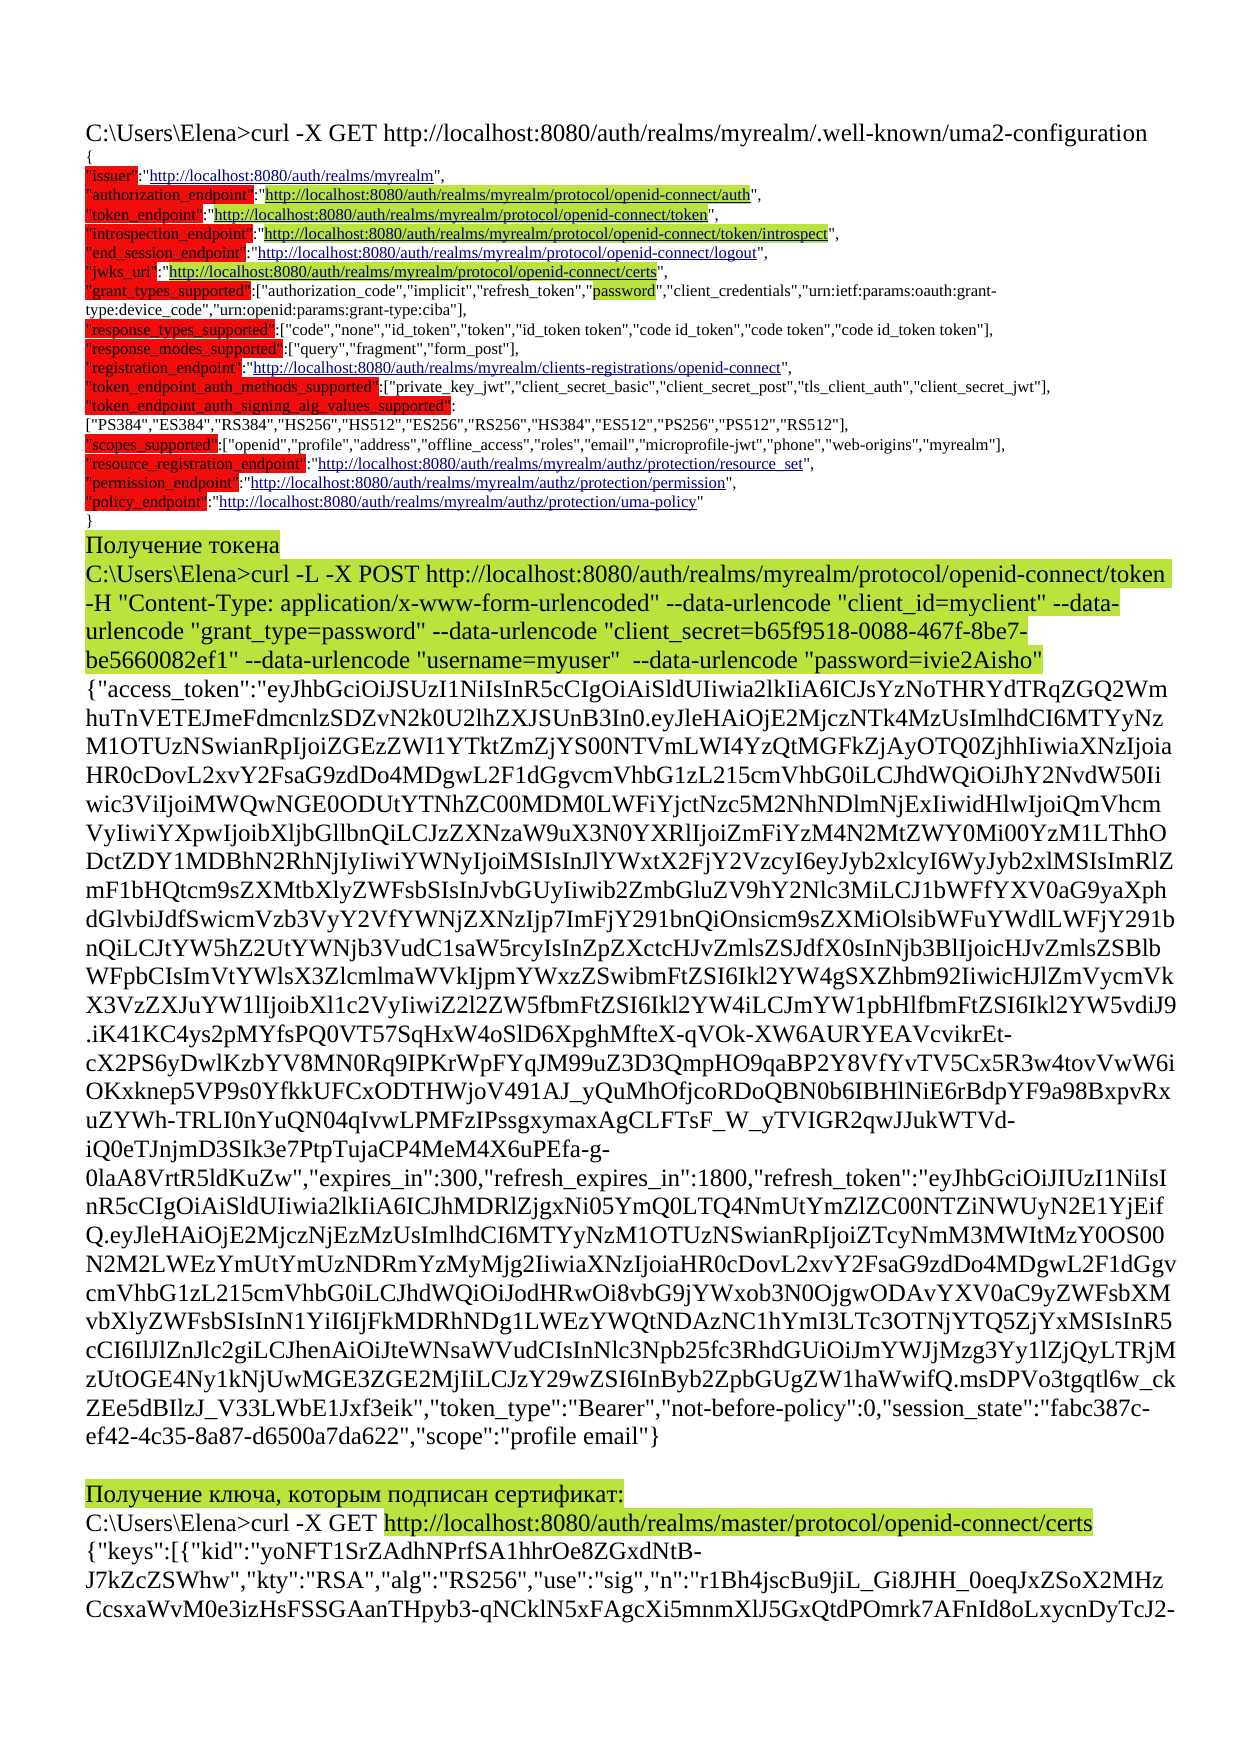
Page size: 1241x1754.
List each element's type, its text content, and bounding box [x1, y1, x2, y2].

table_cell Получение токена C:\Users\Elena>curl -L -X POST http://localhost:8080/auth/realms/myrealm/protocol/openid-connect/token -H "Content-Type: application/x-www-form-urlencoded" --data-urlencode "client_id=myclient" --data-urlencode "grant_type=password" --data-urlencode "client_secret=b65f9518-0088-467f-8be7-be5660082ef1" --data-urlencode "username=myuser" --data-urlencode "password=ivie2Aisho" {"access_token":"eyJhbGciOiJSUzI1NiIsInR5cCIgOiAiSldUIiwia2lkIiA6ICJsYzNoTHRYdTRqZGQ2WmhuTnVETEJmeFdmcnlzSDZvN2k0U2lhZXJSUnB3In0.eyJleHAiOjE2MjczNTk4MzUsImlhdCI6MTYyNzM1OTUzNSwianRpIjoiZGEzZWI1YTktZmZjYS00NTVmLWI4YzQtMGFkZjAyOTQ0ZjhhIiwiaXNzIjoiaHR0cDovL2xvY2FsaG9zdDo4MDgwL2F1dGgvcmVhbG1zL215cmVhbG0iLCJhdWQiOiJhY2NvdW50Iiwic3ViIjoiMWQwNGE0ODUtYTNhZC00MDM0LWFiYjctNzc5M2NhNDlmNjExIiwidHlwIjoiQmVhcmVyIiwiYXpwIjoibXljbGllbnQiLCJzZXNzaW9uX3N0YXRlIjoiZmFiYzM4N2MtZWY0Mi00YzM1LThhODctZDY1MDBhN2RhNjIyIiwiYWNyIjoiMSIsInJlYWxtX2FjY2VzcyI6eyJyb2xlcyI6WyJyb2xlMSIsImRlZmF1bHQtcm9sZXMtbXlyZWFsbSIsInJvbGUyIiwib2ZmbGluZV9hY2Nlc3MiLCJ1bWFfYXV0aG9yaXphdGlvbiJdfSwicmVzb3VyY2VfYWNjZXNzIjp7ImFjY291bnQiOnsicm9sZXMiOlsibWFuYWdlLWFjY291bnQiLCJtYW5hZ2UtYWNjb3VudC1saW5rcyIsInZpZXctcHJvZmlsZSJdfX0sInNjb3BlIjoicHJvZmlsZSBlbWFpbCIsImVtYWlsX3ZlcmlmaWVkIjpmYWxzZSwibmFtZSI6Ikl2YW4gSXZhbm92IiwicHJlZmVycmVkX3VzZXJuYW1lIjoibXl1c2VyIiwiZ2l2ZW5fbmFtZSI6Ikl2YW4iLCJmYW1pbHlfbmFtZSI6Ikl2YW5vdiJ9.iK41KC4ys2pMYfsPQ0VT57SqHxW4oSlD6XpghMfteX-qVOk-XW6AURYEAVcvikrEt-cX2PS6yDwlKzbYV8MN0Rq9IPKrWpFYqJM99uZ3D3QmpHO9qaBP2Y8VfYvTV5Cx5R3w4tovVwW6iOKxknep5VP9s0YfkkUFCxODTHWjoV491AJ_yQuMhOfjcoRDoQBN0b6IBHlNiE6rBdpYF9a98BxpvRxuZYWh-TRLI0nYuQN04qIvwLPMFzIPssgxymaxAgCLFTsF_W_yTVIGR2qwJJukWTVd-iQ0eTJnjmD3SIk3e7PtpTujaCP4MeM4X6uPEfa-g-0laA8VrtR5ldKuZw","expires_in":300,"refresh_expires_in":1800,"refresh_token":"eyJhbGciOiJIUzI1NiIsInR5cCIgOiAiSldUIiwia2lkIiA6ICJhMDRlZjgxNi05YmQ0LTQ4NmUtYmZlZC00NTZiNWUyN2E1YjEifQ.eyJleHAiOjE2MjczNjEzMzUsImlhdCI6MTYyNzM1OTUzNSwianRpIjoiZTcyNmM3MWItMzY0OS00N2M2LWEzYmUtYmUzNDRmYzMyMjg2IiwiaXNzIjoiaHR0cDovL2xvY2FsaG9zdDo4MDgwL2F1dGgvcmVhbG1zL215cmVhbG0iLCJhdWQiOiJodHRwOi8vbG9jYWxob3N0OjgwODAvYXV0aC9yZWFsbXMvbXlyZWFsbSIsInN1YiI6IjFkMDRhNDg1LWEzYWQtNDAzNC1hYmI3LTc3OTNjYTQ5ZjYxMSIsInR5cCI6IlJlZnJlc2giLCJhenAiOiJteWNsaWVudCIsInNlc3Npb25fc3RhdGUiOiJmYWJjMzg3Yy1lZjQyLTRjMzUtOGE4Ny1kNjUwMGE3ZGE2MjIiLCJzY29wZSI6InByb2ZpbGUgZW1haWwifQ.msDPVo3tgqtl6w_ckZEe5dBIlzJ_V33LWbE1Jxf3eik","token_type":"Bearer","not-before-policy":0,"session_state":"fabc387c-ef42-4c35-8a87-d6500a7da622","scope":"profile email"} [85, 530, 1178, 1479]
table_cell Получение ключа, которым подписан сертификат: C:\Users\Elena>curl -X GET http://localhost:8080/auth/realms/master/protocol/openid-connect/certs {"keys":[{"kid":"yoNFT1SrZAdhNPrfSA1hhrOe8ZGxdNtB-J7kZcZSWhw","kty":"RSA","alg":"RS256","use":"sig","n":"r1Bh4jscBu9jiL_Gi8JHH_0oeqJxZSoX2MHzCcsxaWvM0e3izHsFSSGAanTHpyb3-qNCklN5xFAgcXi5mnmXlJ5GxQtdPOmrk7AFnId8oLxycnDyTcJ2- [85, 1479, 1178, 1623]
table_header C:\Users\Elena>curl -X GET http://localhost:8080/auth/realms/myrealm/.well-known/uma2-configuration { "issuer":"http://localhost:8080/auth/realms/myrealm", "authorization_endpoint":"http://localhost:8080/auth/realms/myrealm/protocol/openid-connect/auth", "token_endpoint":"http://localhost:8080/auth/realms/myrealm/protocol/openid-connect/token", "introspection_endpoint":"http://localhost:8080/auth/realms/myrealm/protocol/openid-connect/token/introspect", "end_session_endpoint":"http://localhost:8080/auth/realms/myrealm/protocol/openid-connect/logout", "jwks_uri":"http://localhost:8080/auth/realms/myrealm/protocol/openid-connect/certs", "grant_types_supported":["authorization_code","implicit","refresh_token","password","client_credentials","urn:ietf:params:oauth:grant-type:device_code","urn:openid:params:grant-type:ciba"], "response_types_supported":["code","none","id_token","token","id_token token","code id_token","code token","code id_token token"], "response_modes_supported":["query","fragment","form_post"], "registration_endpoint":"http://localhost:8080/auth/realms/myrealm/clients-registrations/openid-connect", "token_endpoint_auth_methods_supported":["private_key_jwt","client_secret_basic","client_secret_post","tls_client_auth","client_secret_jwt"], "token_endpoint_auth_signing_alg_values_supported":["PS384","ES384","RS384","HS256","HS512","ES256","RS256","HS384","ES512","PS256","PS512","RS512"], "scopes_supported":["openid","profile","address","offline_access","roles","email","microprofile-jwt","phone","web-origins","myrealm"], "resource_registration_endpoint":"http://localhost:8080/auth/realms/myrealm/authz/protection/resource_set", "permission_endpoint":"http://localhost:8080/auth/realms/myrealm/authz/protection/permission", "policy_endpoint":"http://localhost:8080/auth/realms/myrealm/authz/protection/uma-policy" } [85, 118, 1178, 530]
